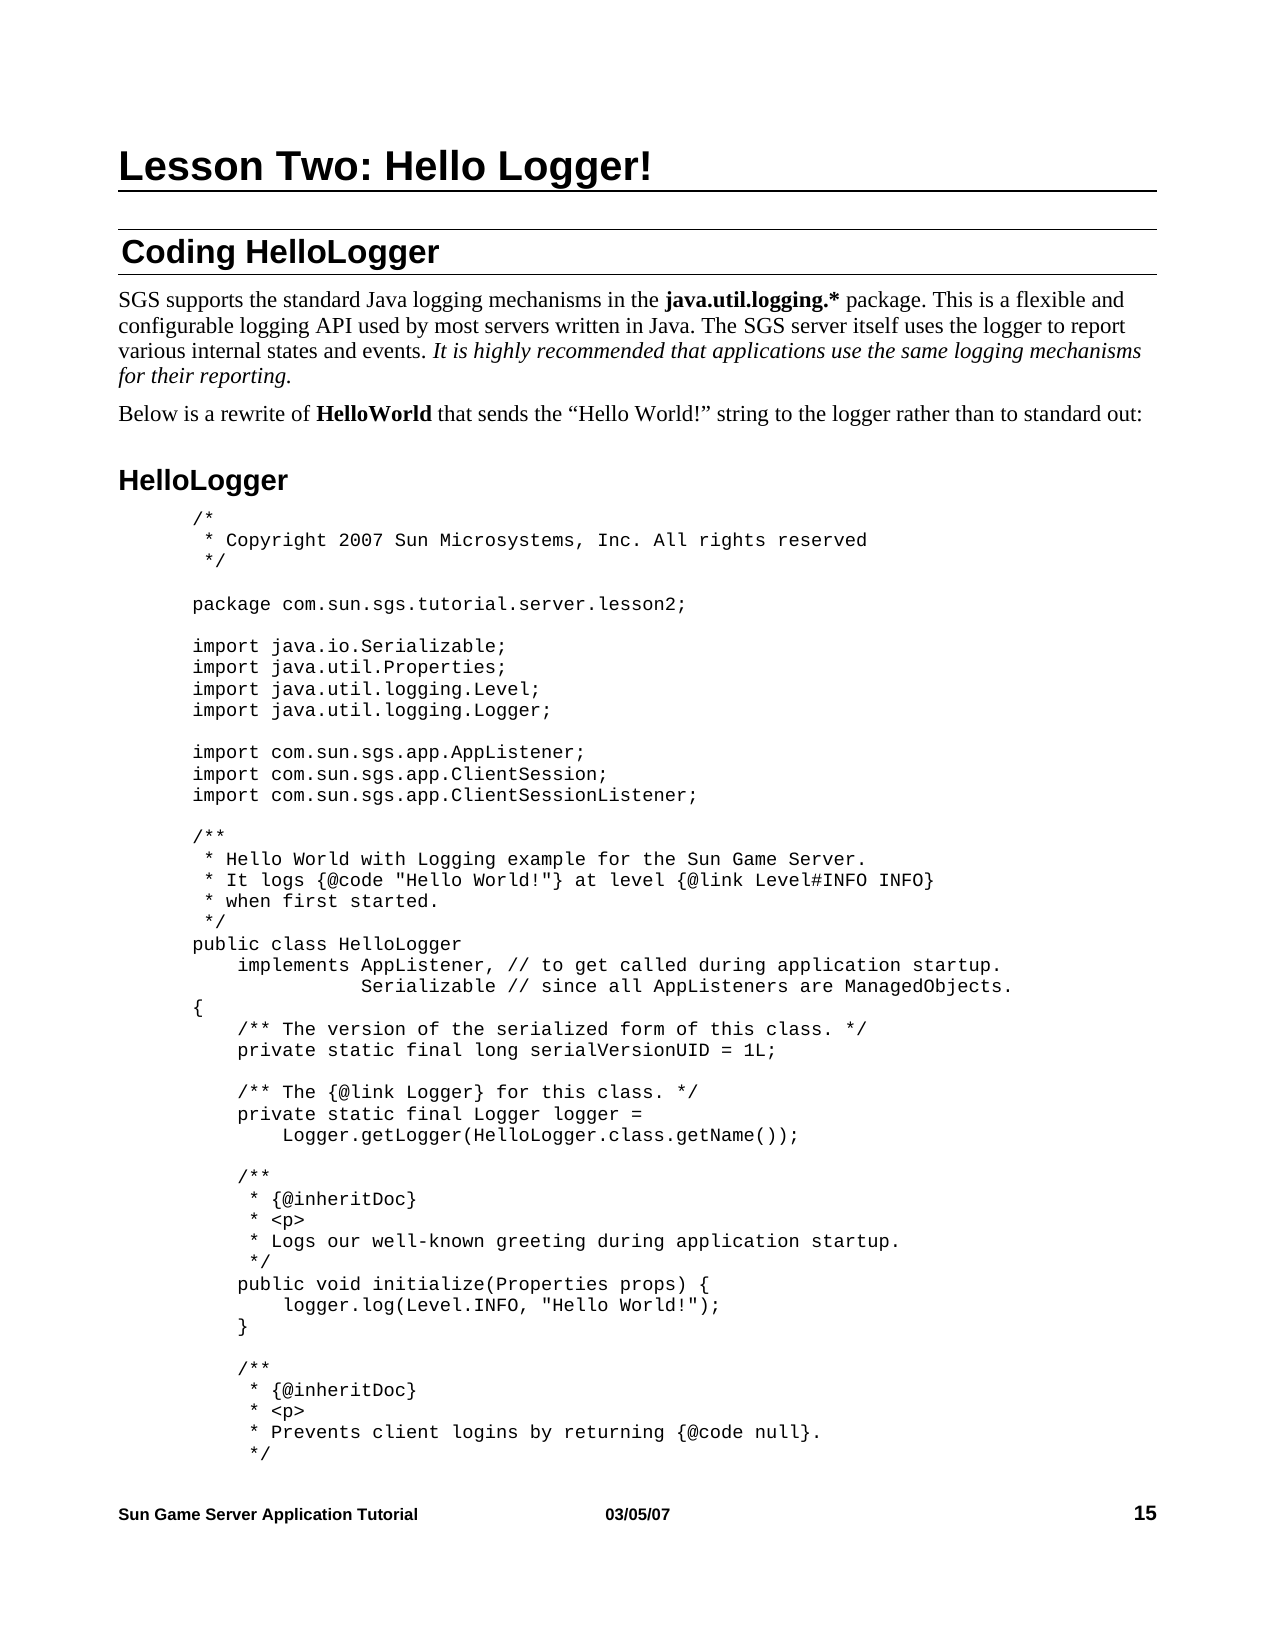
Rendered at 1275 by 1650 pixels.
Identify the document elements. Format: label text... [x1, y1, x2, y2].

text SGS supports the standard Java logging mechanisms in the java.util.logging.* package. This is a flexible and configurable logging API used by most servers written in Java. The SGS server itself uses the logger to report various internal states and events. It is highly recommended that applications use the same logging mechanisms for their reporting. [118, 287, 1157, 389]
subtitle Lesson Two: Hello Logger! [118, 143, 1157, 190]
subtitle Coding HelloLogger [118, 230, 1157, 274]
subtitle HelloLogger [118, 464, 1157, 497]
text Below is a rewrite of HelloWorld that sends the “Hello World!” string to the logger rather than to standard out: [118, 401, 1157, 427]
text /* * Copyright 2007 Sun Microsystems, Inc. All rights reserved */ package com.sun.sgs.tutorial.server.lesson2; import java.io.Serializable; import java.util.Properties; import java.util.logging.Level; import java.util.logging.Logger; import com.sun.sgs.app.AppListener; import com.sun.sgs.app.ClientSession; import com.sun.sgs.app.ClientSessionListener; /** * Hello World with Logging example for the Sun Game Server. * It logs {@code "Hello World!"} at level {@link Level#INFO INFO} * when first started. */ public class HelloLogger implements AppListener, // to get called during application startup. Serializable // since all AppListeners are ManagedObjects. { /** The version of the serialized form of this class. */ private static final long serialVersionUID = 1L; /** The {@link Logger} for this class. */ private static final Logger logger = Logger.getLogger(HelloLogger.class.getName()); /** * {@inheritDoc} * <p> * Logs our well-known greeting during application startup. */ public void initialize(Properties props) { logger.log(Level.INFO, "Hello World!"); } /** * {@inheritDoc} * <p> * Prevents client logins by returning {@code null}. */ [192, 509, 1098, 1466]
